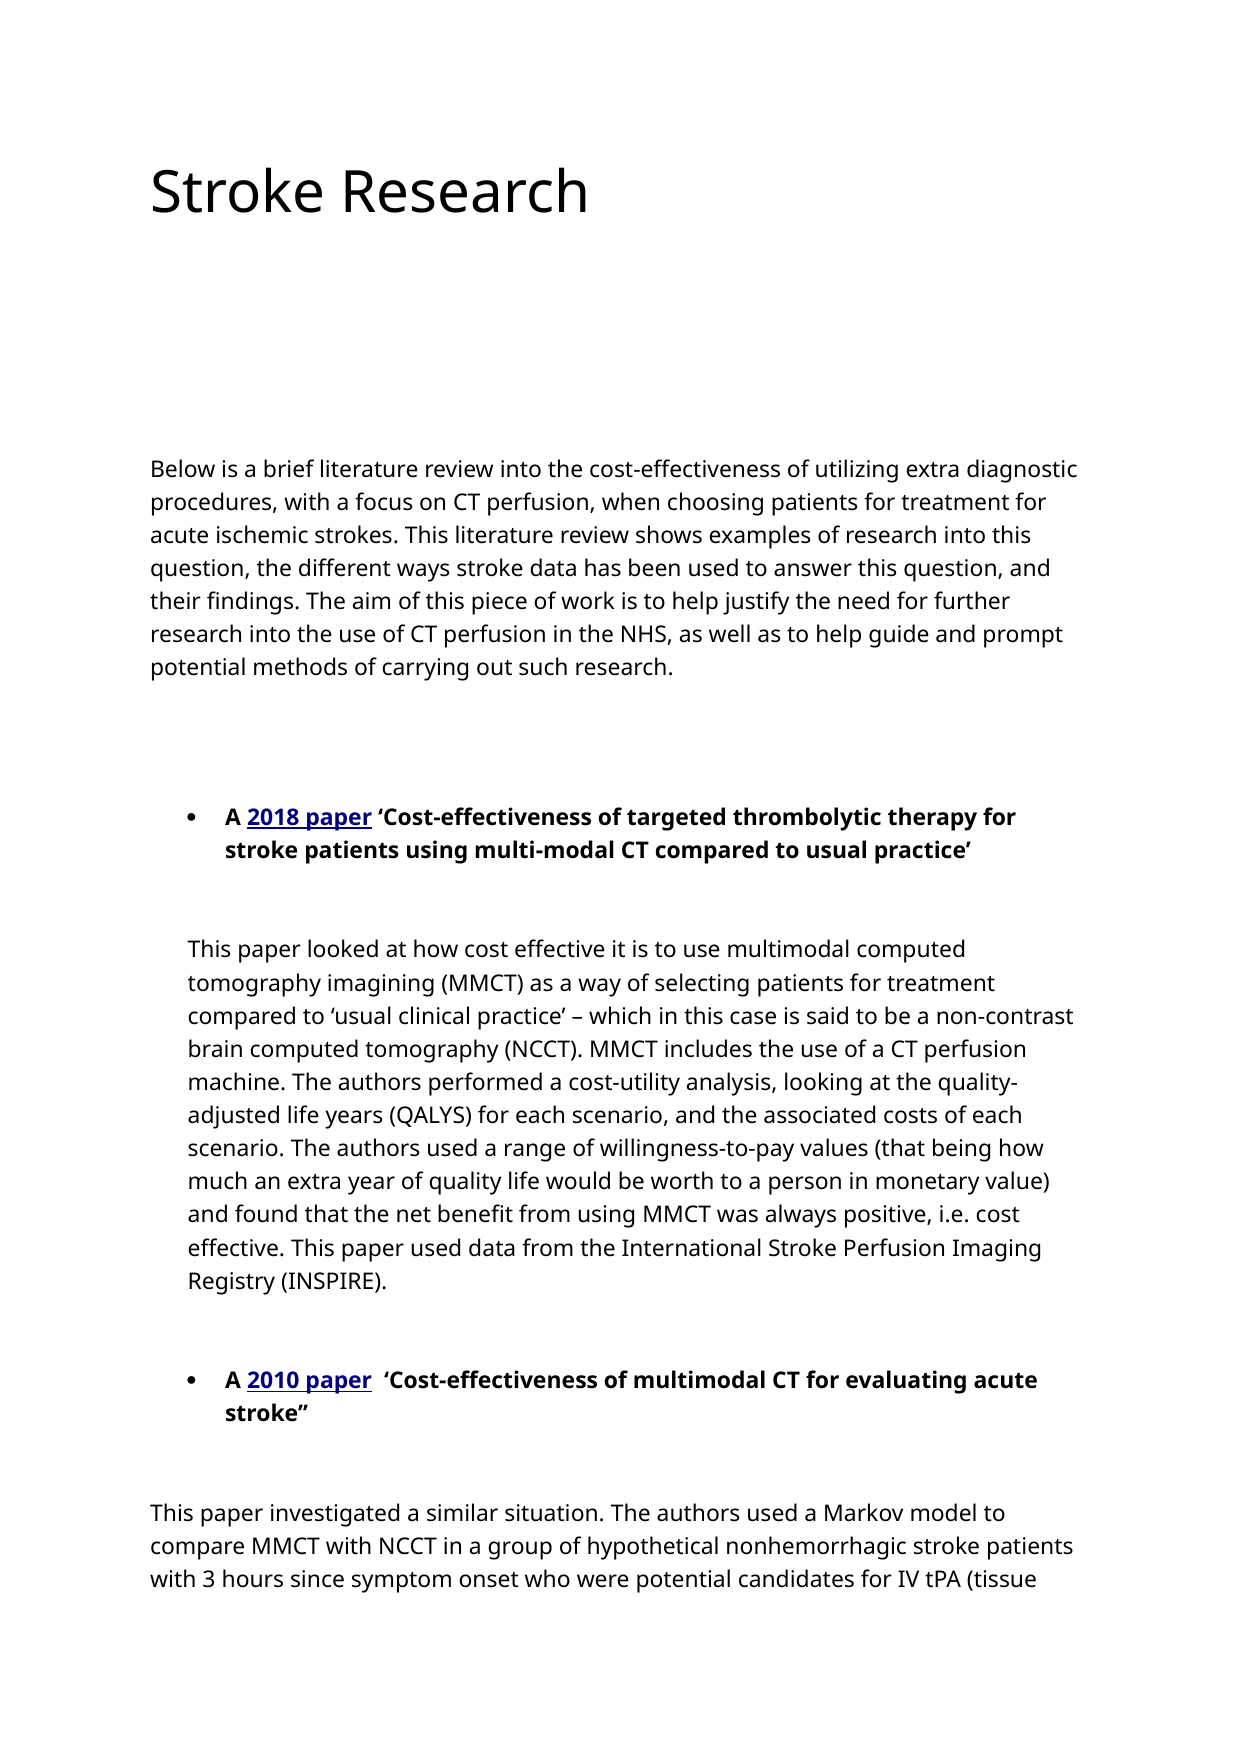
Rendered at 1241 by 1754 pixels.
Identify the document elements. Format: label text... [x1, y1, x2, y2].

text Stroke Research [150, 150, 1090, 229]
text Below is a brief literature review into the cost-effectiveness of utilizing extra diagnostic procedures, with a focus on CT perfusion, when choosing patients for treatment for acute ischemic strokes. This literature review shows examples of research into this question, the different ways stroke data has been used to answer this question, and their findings. The aim of this piece of work is to help justify the need for further research into the use of CT perfusion in the NHS, as well as to help guide and prompt potential methods of carrying out such research. [150, 452, 1090, 682]
list A 2010 paper ‘Cost-effectiveness of multimodal CT for evaluating acute stroke’’ [187, 1364, 1090, 1428]
text This paper looked at how cost effective it is to use multimodal computed tomography imagining (MMCT) as a way of selecting patients for treatment compared to ‘usual clinical practice’ – which in this case is said to be a non-contrast brain computed tomography (NCCT). MMCT includes the use of a CT perfusion machine. The authors performed a cost-utility analysis, looking at the quality-adjusted life years (QALYS) for each scenario, and the associated costs of each scenario. The authors used a range of willingness-to-pay values (that being how much an extra year of quality life would be worth to a person in monetary value) and found that the net benefit from using MMCT was always positive, i.e. cost effective. This paper used data from the International Stroke Perfusion Imaging Registry (INSPIRE). [187, 933, 1090, 1296]
text This paper investigated a similar situation. The authors used a Markov model to compare MMCT with NCCT in a group of hypothetical nonhemorrhagic stroke patients with 3 hours since symptom onset who were potential candidates for IV tPA (tissue [150, 1497, 1090, 1594]
list A 2018 paper ‘Cost-effectiveness of targeted thrombolytic therapy for stroke patients using multi-modal CT compared to usual practice’ [187, 801, 1090, 865]
